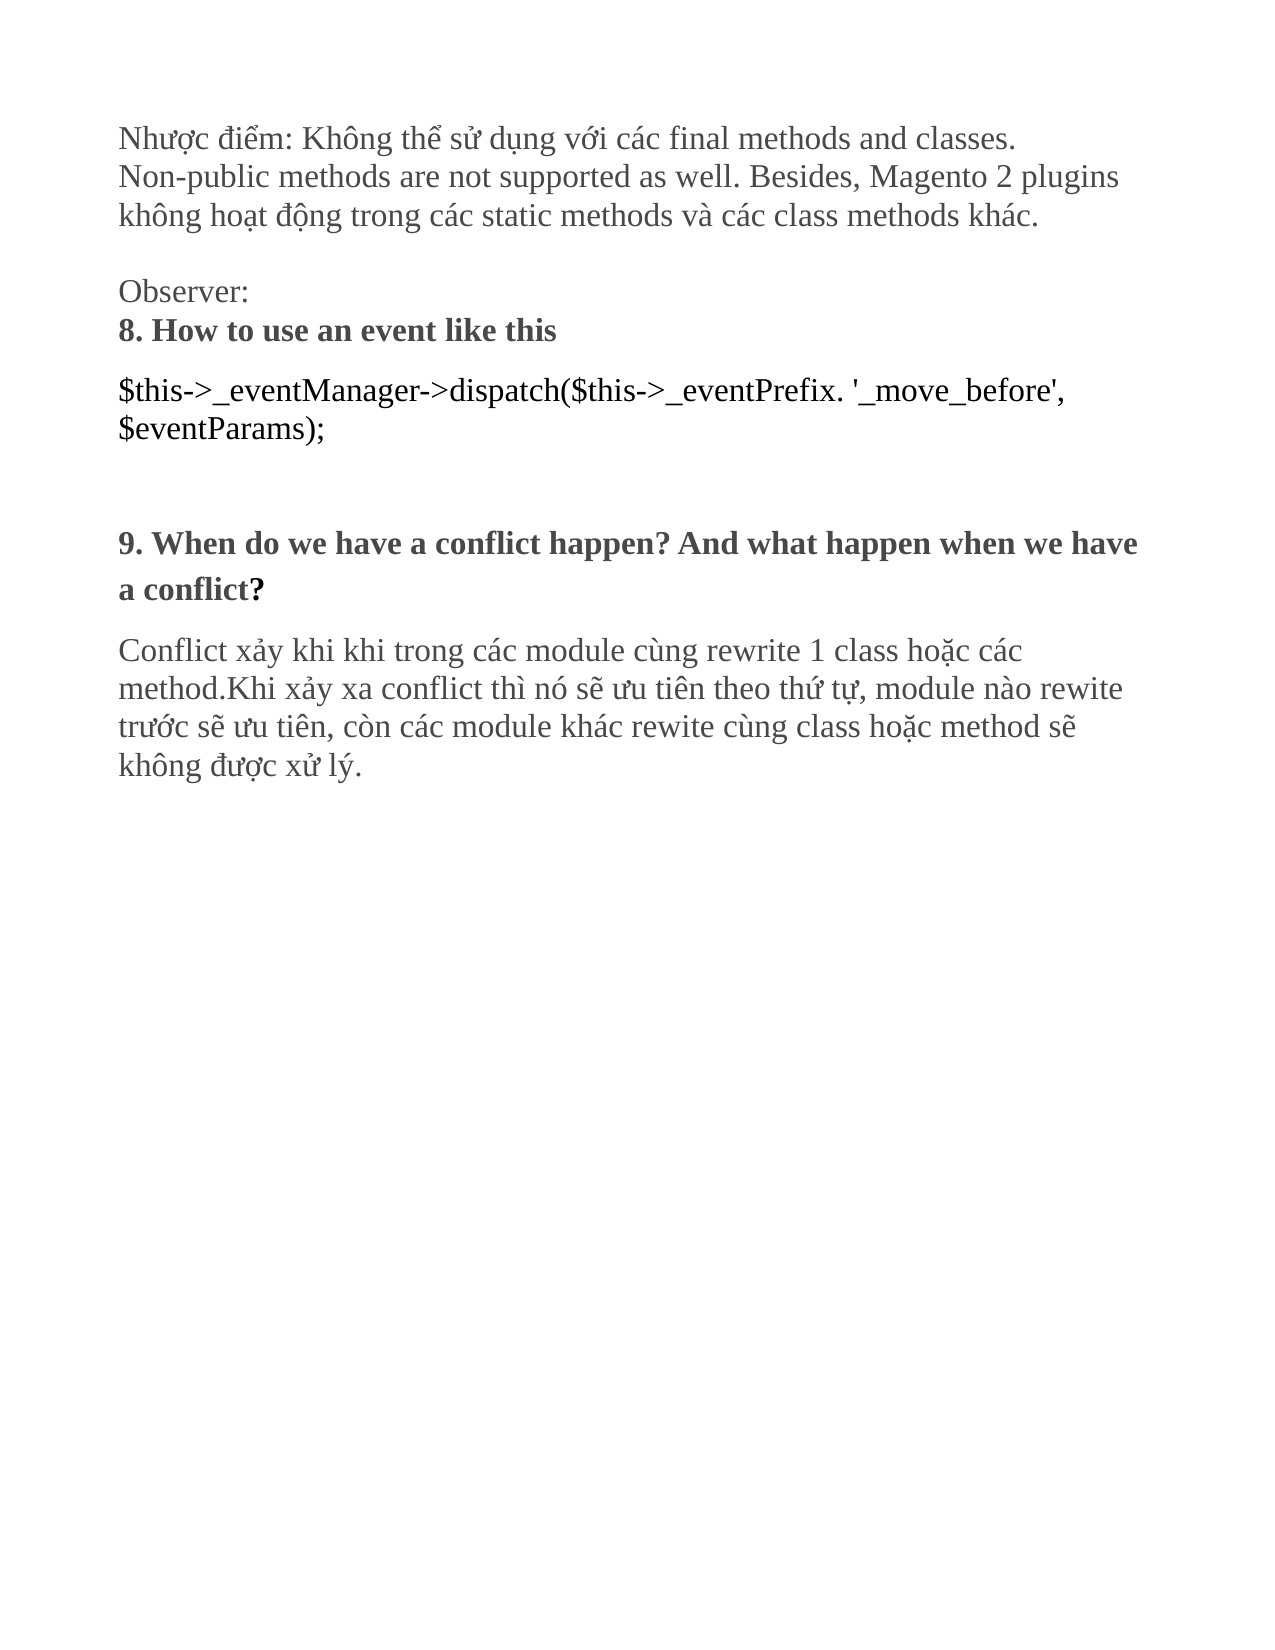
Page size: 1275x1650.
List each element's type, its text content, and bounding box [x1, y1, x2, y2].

text Nhược điểm: Không thể sử dụng với các final methods and classes. [118, 118, 1157, 156]
text 9. When do we have a conflict happen? And what happen when we have a conflict? [118, 524, 1157, 608]
text $this->_eventManager->dispatch($this->_eventPrefix. '_move_before',$eventParams); [118, 370, 1157, 447]
text Conflict xảy khi khi trong các module cùng rewrite 1 class hoặc các method.Khi xảy xa conflict thì nó sẽ ưu tiên theo thứ tự, module nào rewite trước sẽ ưu tiên, còn các module khác rewite cùng class hoặc method sẽ không được xử lý. [118, 630, 1157, 783]
text Observer: [118, 271, 1157, 310]
text 8. How to use an event like this [118, 310, 1157, 348]
text Non-public methods are not supported as well. Besides, Magento 2 plugins không hoạt động trong các static methods và các class methods khác. [118, 156, 1157, 233]
